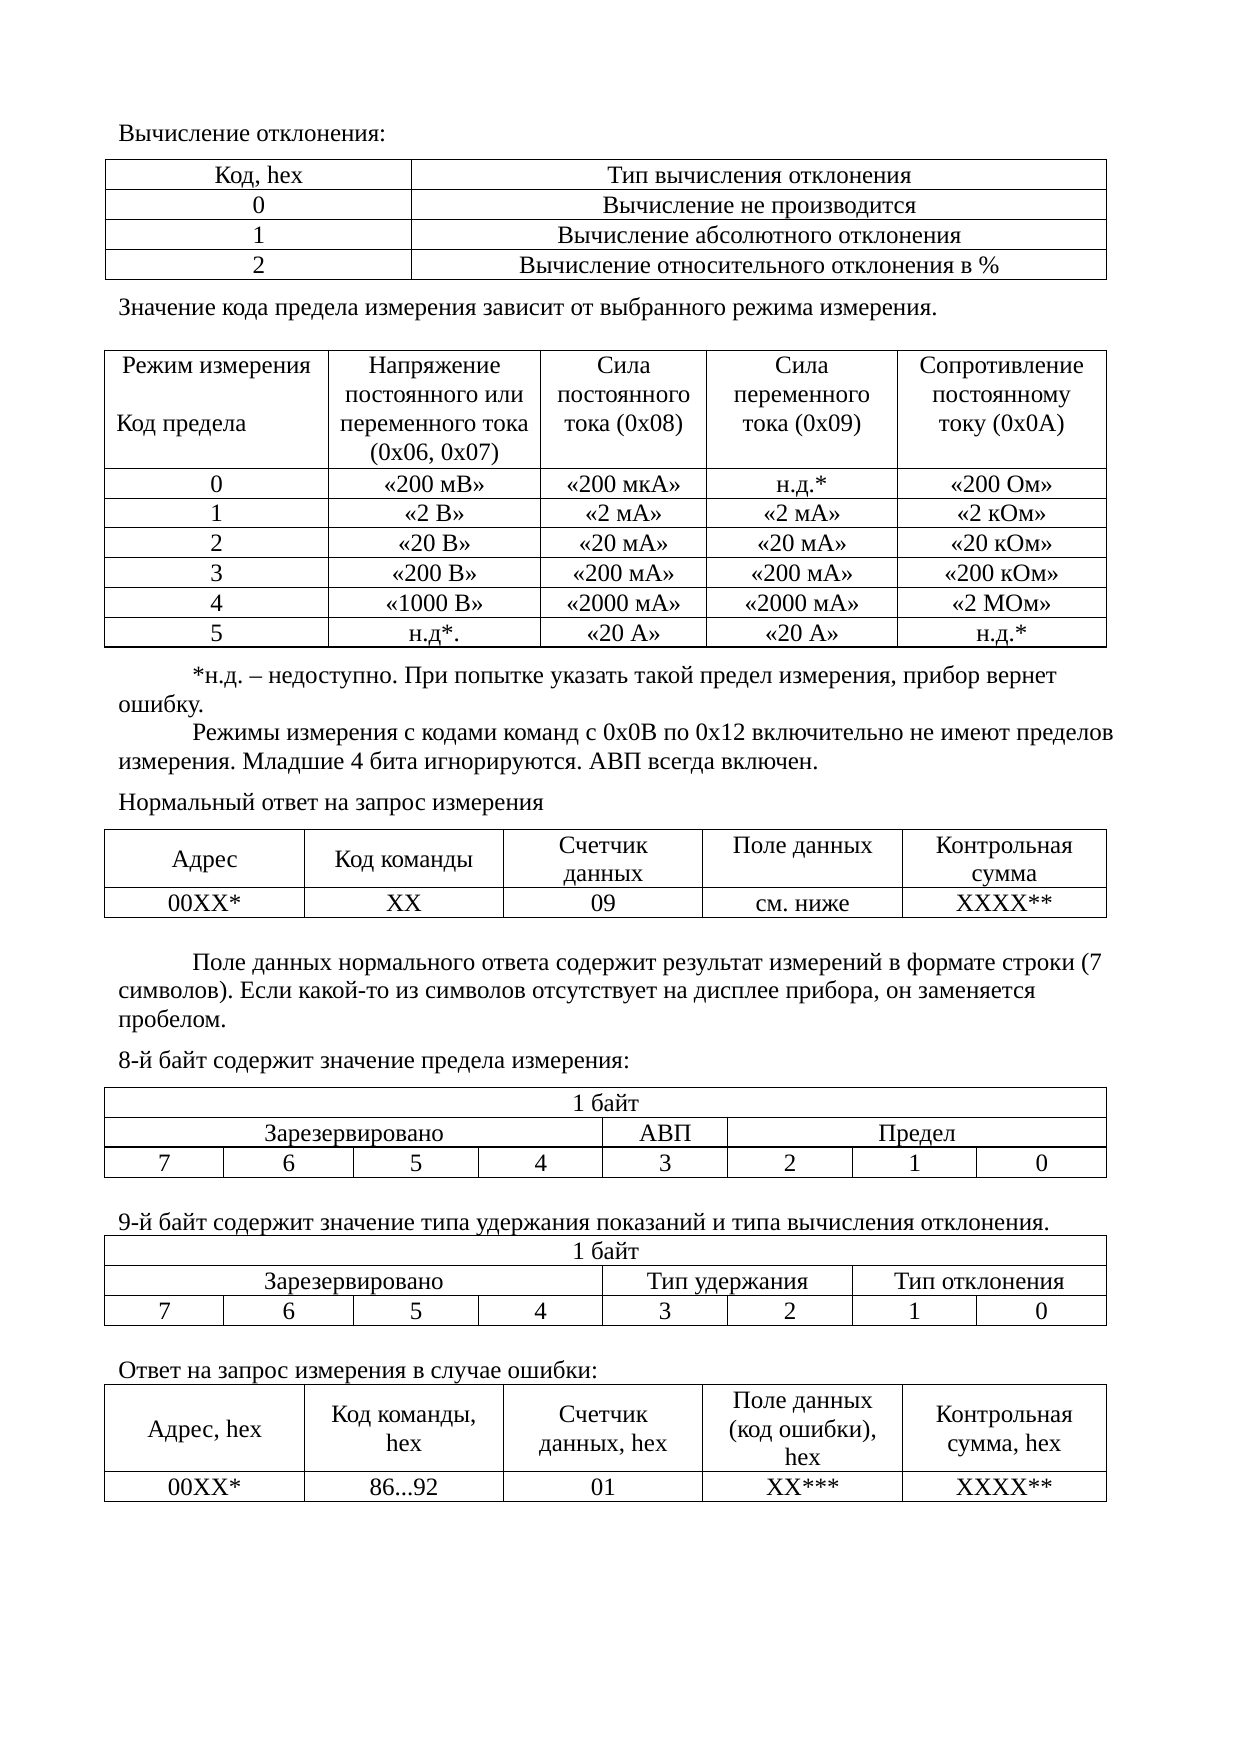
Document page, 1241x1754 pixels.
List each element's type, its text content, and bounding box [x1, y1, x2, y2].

table_header Счетчик данных [504, 830, 702, 887]
table_header Счетчик данных, hex [504, 1385, 702, 1471]
table_cell «200 мВ» [329, 469, 540, 497]
table_cell 5 [354, 1296, 478, 1325]
table_cell «200 мкА» [541, 469, 706, 497]
text Нормальный ответ на запрос измерения [118, 787, 1122, 816]
table_cell 3 [105, 558, 328, 587]
table_cell XXXX** [903, 1472, 1106, 1501]
table_cell 5 [354, 1148, 478, 1177]
table_cell 4 [105, 588, 328, 617]
table_cell 6 [224, 1296, 353, 1325]
table_cell Зарезервировано [105, 1266, 602, 1295]
table_cell «2000 мА» [707, 588, 897, 617]
table_cell 86...92 [305, 1472, 503, 1501]
table_cell Вычисление относительного отклонения в % [412, 250, 1106, 278]
table_cell «20 кОм» [898, 528, 1106, 557]
table_cell 2 [105, 528, 328, 557]
table_cell 0 [977, 1148, 1106, 1177]
table_cell 01 [504, 1472, 702, 1501]
table_cell «200 кОм» [898, 558, 1106, 587]
table_cell 0 [105, 469, 328, 497]
table_cell н.д.* [707, 469, 897, 497]
table_cell Предел [728, 1118, 1106, 1146]
table_cell «20 А» [707, 618, 897, 646]
table_header Код, hex [106, 160, 411, 189]
text Вычисление отклонения: [118, 118, 1122, 147]
table_cell Тип отклонения [853, 1266, 1106, 1295]
text *н.д. – недоступно. При попытке указать такой предел измерения, прибор вернет ошибку. [118, 660, 1122, 717]
table_header Сопротивление постоянному току (0х0А) [898, 351, 1106, 468]
table_cell «2 МОм» [898, 588, 1106, 617]
table_cell н.д.* [898, 618, 1106, 646]
table_cell «20 А» [541, 618, 706, 646]
table_cell 1 [106, 220, 411, 249]
table_cell Тип удержания [603, 1266, 852, 1295]
table_cell 0 [977, 1296, 1106, 1325]
table_cell «200 мА» [707, 558, 897, 587]
table_cell «2000 мА» [541, 588, 706, 617]
table_header Код команды, hex [305, 1385, 503, 1471]
table_cell 1 [853, 1148, 976, 1177]
table_header Контрольная сумма [903, 830, 1106, 887]
text Режимы измерения с кодами команд c 0x0B по 0x12 включительно не имеют пределов измерения. Младшие 4 бита игнорируются. АВП всегда включен. [118, 717, 1122, 775]
table_cell 2 [106, 250, 411, 278]
table_cell ХХ [305, 888, 503, 917]
table_cell 00XX* [105, 888, 304, 917]
table_cell 3 [603, 1296, 727, 1325]
table_cell 1 [853, 1296, 976, 1325]
table_header Сила постоянного тока (0х08) [541, 351, 706, 468]
table_cell Зарезервировано [105, 1118, 602, 1146]
table_cell «1000 В» [329, 588, 540, 617]
table_cell 6 [224, 1148, 353, 1177]
table_cell «2 кОм» [898, 499, 1106, 527]
table_header Поле данных (код ошибки), hex [703, 1385, 902, 1471]
table_cell 2 [728, 1148, 852, 1177]
text Значение кода предела измерения зависит от выбранного режима измерения. [118, 292, 1122, 321]
table_header Напряжение постоянного или переменного тока (0х06, 0х07) [329, 351, 540, 468]
text 9-й байт содержит значение типа удержания показаний и типа вычисления отклонения. [118, 1207, 1122, 1235]
table_cell 3 [603, 1148, 727, 1177]
table_header 1 байт [105, 1236, 1106, 1265]
table_cell 7 [105, 1296, 223, 1325]
table_cell «200 мА» [541, 558, 706, 587]
table_cell 00XX* [105, 1472, 304, 1501]
table_header Режим измерения Код предела [105, 351, 328, 468]
text Поле данных нормального ответа содержит результат измерений в формате строки (7 символов). Если какой-то из символов отсутствует на дисплее прибора, он заменяется пробелом. [118, 947, 1122, 1033]
text 8-й байт содержит значение предела измерения: [118, 1046, 1122, 1074]
table_cell 7 [105, 1148, 223, 1177]
table_cell 4 [479, 1148, 602, 1177]
table_cell 09 [504, 888, 702, 917]
table_cell XXXX** [903, 888, 1106, 917]
text Ответ на запрос измерения в случае ошибки: [118, 1355, 1122, 1384]
table_header Код команды [305, 830, 503, 887]
table_header Адрес [105, 830, 304, 887]
table_header Сила переменного тока (0х09) [707, 351, 897, 468]
table_cell XX*** [703, 1472, 902, 1501]
table_cell н.д*. [329, 618, 540, 646]
table_cell «20 В» [329, 528, 540, 557]
table_header Поле данных [703, 830, 902, 887]
table_cell Вычисление абсолютного отклонения [412, 220, 1106, 249]
table_cell см. ниже [703, 888, 902, 917]
table_cell «20 мА» [707, 528, 897, 557]
table_cell 2 [728, 1296, 852, 1325]
table_header Адрес, hex [105, 1385, 304, 1471]
table_cell «2 В» [329, 499, 540, 527]
table_header Тип вычисления отклонения [412, 160, 1106, 189]
table_cell «2 мА» [707, 499, 897, 527]
table_cell 4 [479, 1296, 602, 1325]
table_header 1 байт [105, 1088, 1106, 1117]
table_cell 5 [105, 618, 328, 646]
table_cell 0 [106, 190, 411, 219]
table_cell «200 В» [329, 558, 540, 587]
table_header Контрольная сумма, hex [903, 1385, 1106, 1471]
table_cell «2 мА» [541, 499, 706, 527]
table_cell 1 [105, 499, 328, 527]
table_cell «20 мА» [541, 528, 706, 557]
table_cell АВП [603, 1118, 727, 1146]
table_cell Вычисление не производится [412, 190, 1106, 219]
table_cell «200 Ом» [898, 469, 1106, 497]
